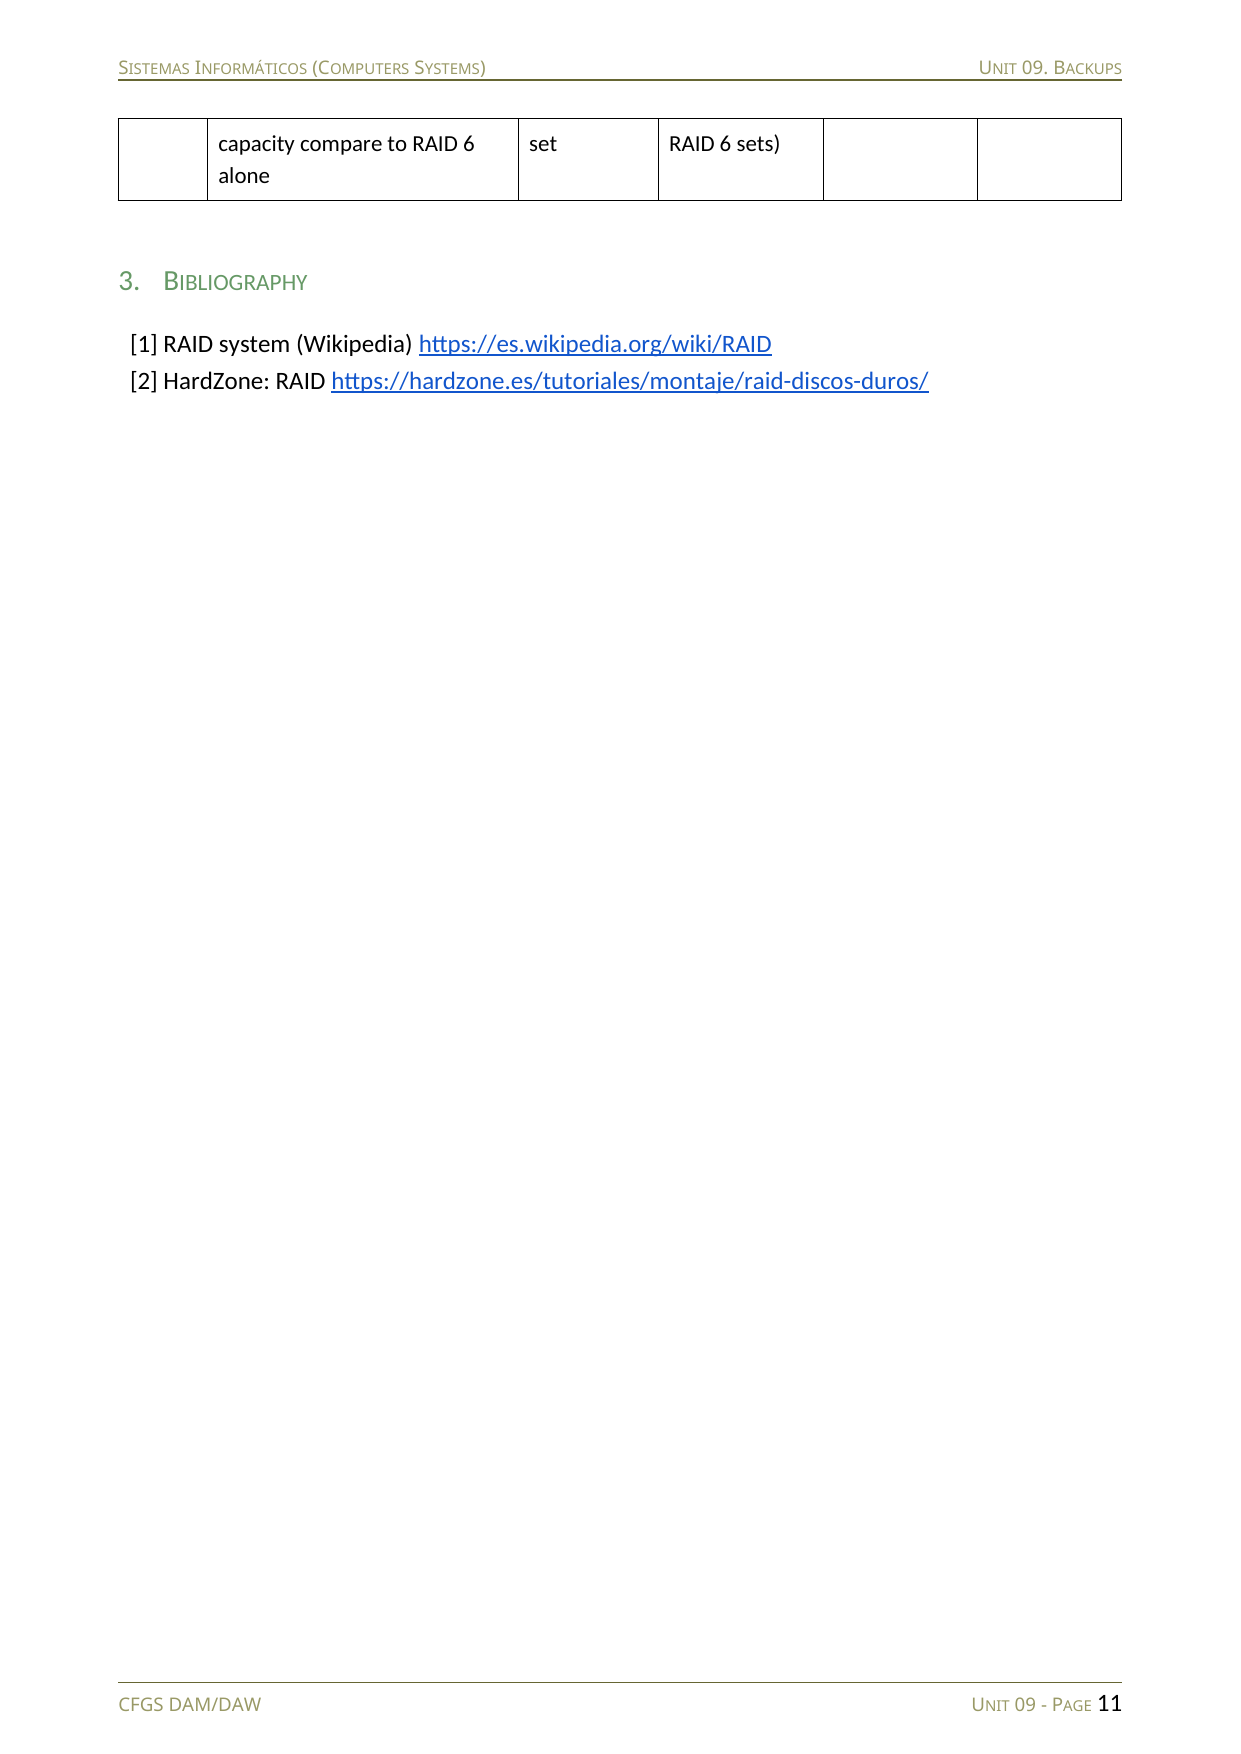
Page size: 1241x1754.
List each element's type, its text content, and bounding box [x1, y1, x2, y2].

table_cell set [519, 119, 658, 200]
table_cell RAID 6 sets) [659, 119, 823, 200]
table_cell [978, 119, 1121, 200]
table_cell capacity compare to RAID 6 alone [208, 119, 518, 200]
subtitle Bibliography [118, 262, 1122, 298]
text [2] HardZone: RAID https://hardzone.es/tutoriales/montaje/raid-discos-duros/ [118, 365, 1122, 396]
table_cell [824, 119, 977, 200]
table_cell [119, 119, 207, 200]
text [1] RAID system (Wikipedia) https://es.wikipedia.org/wiki/RAID [118, 328, 1122, 359]
